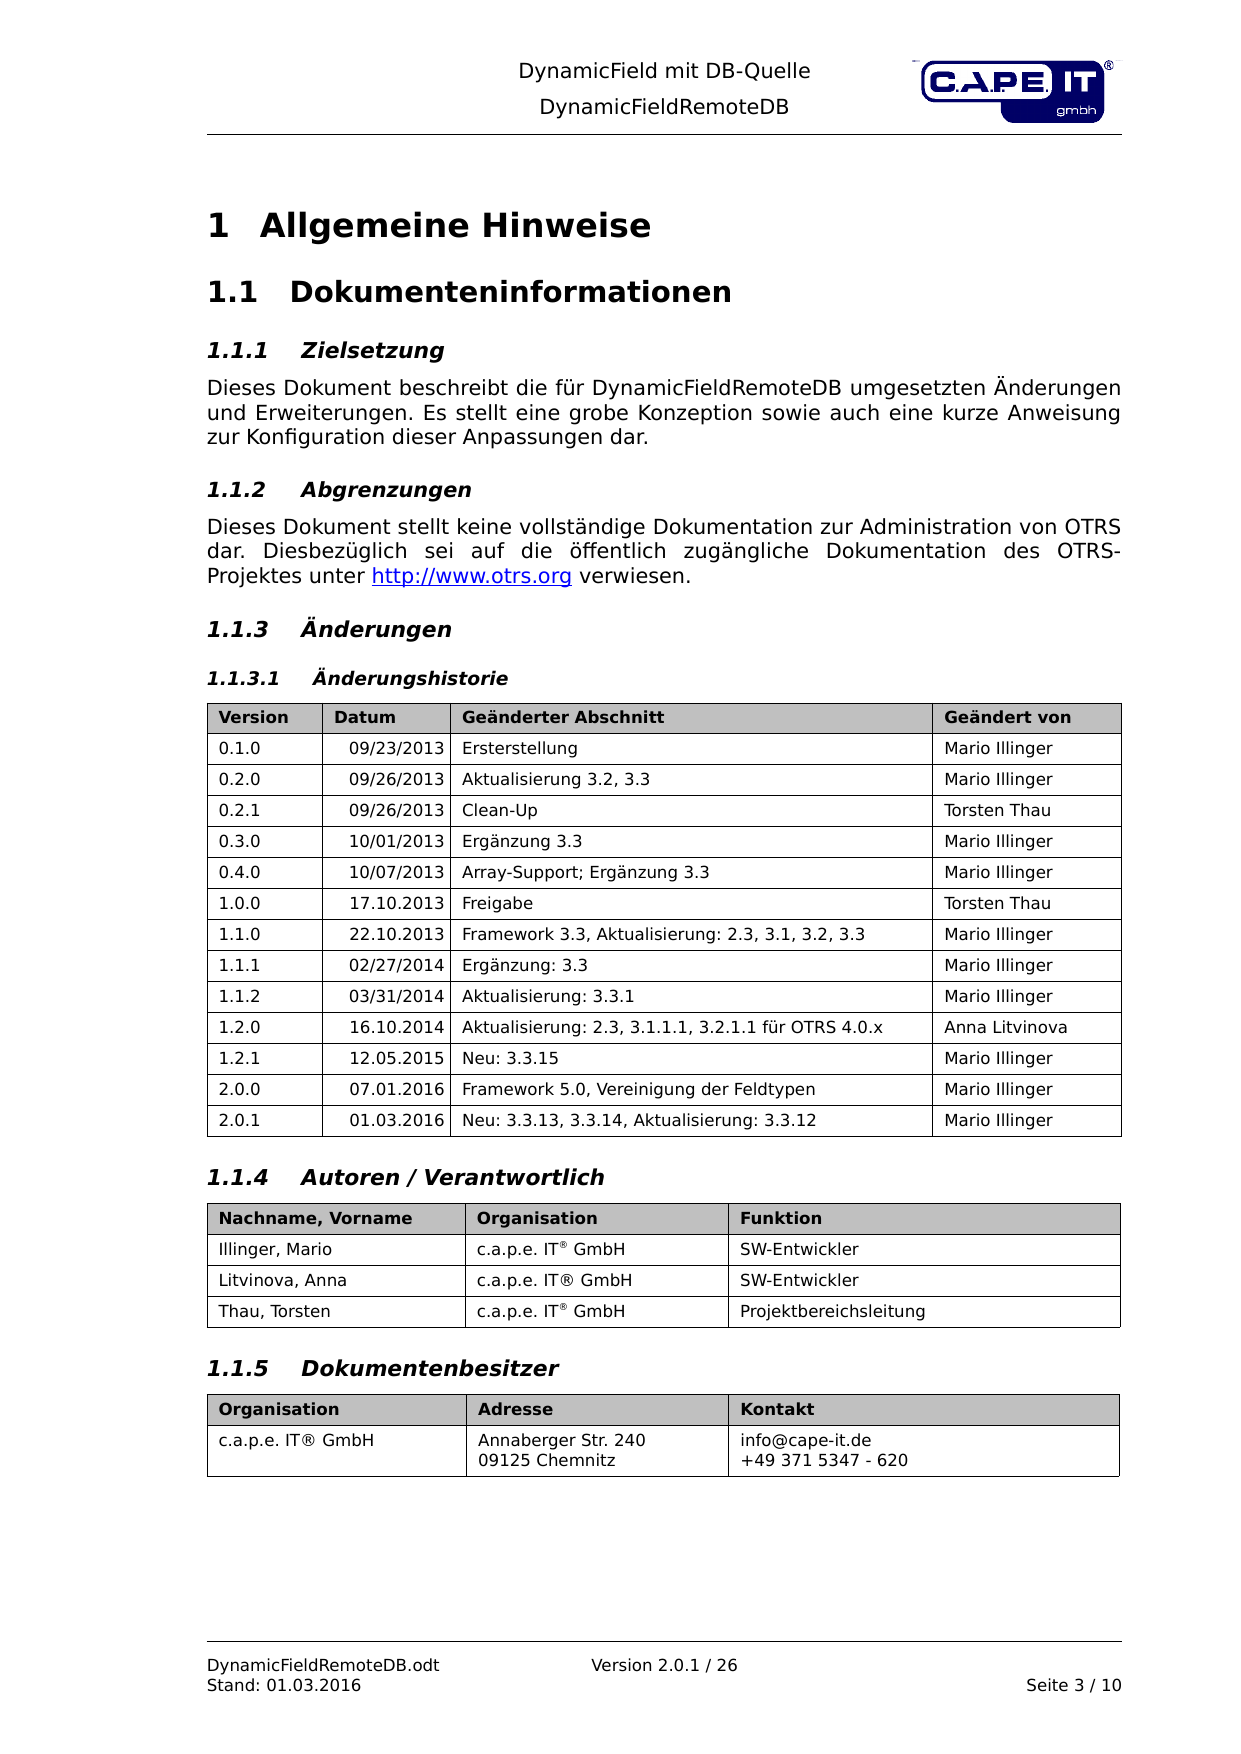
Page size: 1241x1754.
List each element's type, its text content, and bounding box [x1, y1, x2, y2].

table_cell 12.05.2015 [323, 1044, 450, 1074]
table_cell 01.03.2016 [323, 1106, 450, 1136]
table_cell 1.1.1 [208, 951, 322, 981]
table_cell 26.09.2013 [323, 796, 450, 826]
table_cell SW-Entwickler [729, 1266, 1120, 1296]
table_cell Freigabe [451, 889, 932, 919]
table_cell Mario Illinger [933, 734, 1121, 764]
table_cell 1.1.2 [208, 982, 322, 1012]
table_cell Array-Support; Ergänzung 3.3 [451, 858, 932, 888]
table_header Organisation [466, 1204, 728, 1234]
picture [921, 60, 1114, 123]
table_cell Ergänzung 3.3 [451, 827, 932, 857]
table_cell Aktualisierung 3.2, 3.3 [451, 765, 932, 795]
table_cell 1.2.0 [208, 1013, 322, 1043]
table_cell 17.10.2013 [323, 889, 450, 919]
table_cell 01.10.2013 [323, 827, 450, 857]
table_cell 07.10.2013 [323, 858, 450, 888]
table_cell 1.1.0 [208, 920, 322, 950]
table_cell Mario Illinger [933, 920, 1121, 950]
table_header Geänderter Abschnitt [451, 704, 932, 733]
table_cell Mario Illinger [933, 827, 1121, 857]
table_cell Neu: 3.3.15 [451, 1044, 932, 1074]
table_header Nachname, Vorname [208, 1204, 465, 1234]
table_cell c.a.p.e. IT® GmbH [208, 1426, 466, 1476]
table_cell Mario Illinger [933, 858, 1121, 888]
table_cell Ersterstellung [451, 734, 932, 764]
table_cell 23.09.2013 [323, 734, 450, 764]
table_cell 0.2.1 [208, 796, 322, 826]
subtitle Änderungen [207, 617, 1122, 643]
table_cell Ergänzung: 3.3 [451, 951, 932, 981]
table_cell Litvinova, Anna [208, 1266, 465, 1296]
table_cell Framework 5.0, Vereinigung der Feldtypen [451, 1075, 932, 1104]
subtitle Allgemeine Hinweise [207, 207, 1122, 245]
table_cell SW-Entwickler [729, 1235, 1120, 1265]
subtitle Autoren / Verantwortlich [207, 1165, 1122, 1191]
table_cell Mario Illinger [933, 765, 1121, 795]
table_header Organisation [208, 1395, 466, 1425]
table_header Version [208, 704, 322, 733]
table_cell 0.2.0 [208, 765, 322, 795]
table_cell 27.02.2014 [323, 951, 450, 981]
table_cell Thau, Torsten [208, 1297, 465, 1327]
table_cell Anna Litvinova [933, 1013, 1121, 1043]
text Dieses Dokument stellt keine vollständige Dokumentation zur Administration von OTRS dar. Diesbezüglich sei auf die öffentlich zugängliche Dokumentation des OTRS-Projektes unter http://www.otrs.org verwiesen. [207, 515, 1122, 588]
table_cell c.a.p.e. IT® GmbH [466, 1266, 728, 1296]
table_cell Mario Illinger [933, 1106, 1121, 1136]
text Dieses Dokument beschreibt die für DynamicFieldRemoteDB umgesetzten Änderungen und Erweiterungen. Es stellt eine grobe Konzeption sowie auch eine kurze Anweisung zur Konfiguration dieser Anpassungen dar. [207, 376, 1122, 449]
table_cell 31.03.2014 [323, 982, 450, 1012]
table_cell 0.4.0 [208, 858, 322, 888]
table_header Geändert von [933, 704, 1121, 733]
table_cell 22.10.2013 [323, 920, 450, 950]
table_cell 0.1.0 [208, 734, 322, 764]
table_cell Illinger, Mario [208, 1235, 465, 1265]
table_header Kontakt [729, 1395, 1119, 1425]
table_cell Mario Illinger [933, 1075, 1121, 1104]
table_cell Aktualisierung: 2.3, 3.1.1.1, 3.2.1.1 für OTRS 4.0.x [451, 1013, 932, 1043]
table_cell 16.10.2014 [323, 1013, 450, 1043]
table_cell Mario Illinger [933, 982, 1121, 1012]
table_cell Aktualisierung: 3.3.1 [451, 982, 932, 1012]
table_header Datum [323, 704, 450, 733]
table_header Funktion [729, 1204, 1120, 1234]
table_cell info@cape-it.de +49 371 5347 - 620 [729, 1426, 1119, 1476]
table_cell Framework 3.3, Aktualisierung: 2.3, 3.1, 3.2, 3.3 [451, 920, 932, 950]
table_cell c.a.p.e. IT® GmbH [466, 1297, 728, 1327]
table_cell c.a.p.e. IT® GmbH [466, 1235, 728, 1265]
table_cell Mario Illinger [933, 1044, 1121, 1074]
table_cell Clean-Up [451, 796, 932, 826]
subtitle Abgrenzungen [207, 478, 1122, 503]
subtitle Dokumentenbesitzer [207, 1356, 1122, 1382]
table_cell 2.0.0 [208, 1075, 322, 1104]
table_cell Annaberger Str. 240 09125 Chemnitz [467, 1426, 728, 1476]
table_cell Projektbereichsleitung [729, 1297, 1120, 1327]
table_cell 1.0.0 [208, 889, 322, 919]
subtitle Dokumenteninformationen [207, 275, 1122, 309]
table_cell Torsten Thau [933, 796, 1121, 826]
table_cell Torsten Thau [933, 889, 1121, 919]
table_cell Neu: 3.3.13, 3.3.14, Aktualisierung: 3.3.12 [451, 1106, 932, 1136]
table_cell 07.01.2016 [323, 1075, 450, 1104]
subtitle Änderungshistorie [207, 668, 1122, 690]
table_cell 0.3.0 [208, 827, 322, 857]
table_cell 1.2.1 [208, 1044, 322, 1074]
table_header Adresse [467, 1395, 728, 1425]
table_cell 2.0.1 [208, 1106, 322, 1136]
subtitle Zielsetzung [207, 338, 1122, 364]
table_cell Mario Illinger [933, 951, 1121, 981]
table_cell 26.09.2013 [323, 765, 450, 795]
